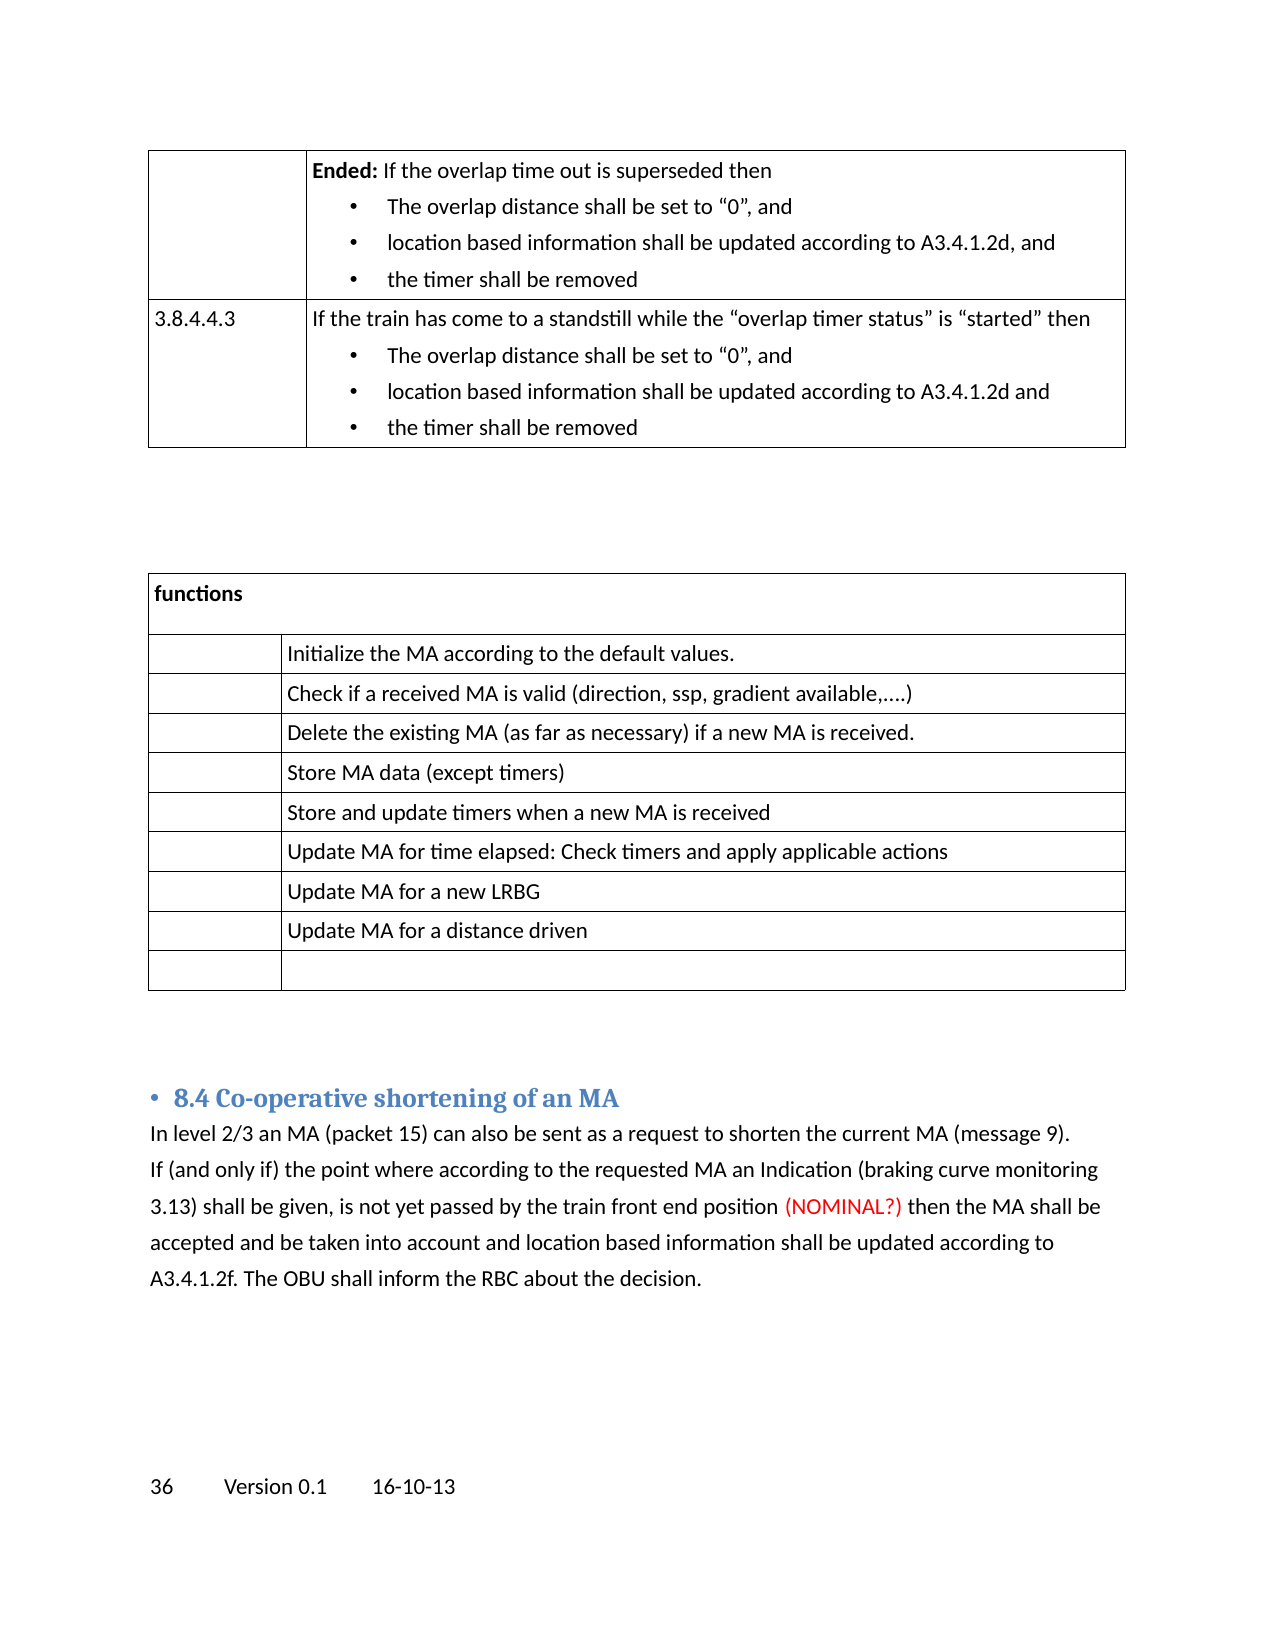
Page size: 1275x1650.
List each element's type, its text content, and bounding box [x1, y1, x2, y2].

table_cell [282, 951, 1125, 990]
table_cell [149, 793, 281, 831]
table_cell [149, 753, 281, 792]
table_cell Update MA for a distance driven [282, 912, 1125, 950]
table_cell Store MA data (except timers) [282, 753, 1125, 792]
table_cell [149, 951, 281, 990]
table_cell Check if a received MA is valid (direction, ssp, gradient available,....) [282, 674, 1125, 713]
table_cell [149, 674, 281, 713]
table_cell Ended: If the overlap time out is superseded then The overlap distance shall be set to “0”, and location based information shall be updated according to A3.4.1.2d, and the timer shall be removed [307, 151, 1125, 299]
table_cell Delete the existing MA (as far as necessary) if a new MA is received. [282, 714, 1125, 752]
table_cell 3.8.4.4.3 [149, 300, 306, 447]
table_cell [149, 912, 281, 950]
table_cell [149, 714, 281, 752]
table_cell Store and update timers when a new MA is received [282, 793, 1125, 831]
table_header functions [149, 574, 1125, 633]
table_cell [149, 635, 281, 673]
subtitle 8.4 Co-operative shortening of an MA [150, 1083, 1125, 1114]
text In level 2/3 an MA (packet 15) can also be sent as a request to shorten the current MA (message 9). [150, 1119, 1125, 1147]
table_cell Update MA for a new LRBG [282, 872, 1125, 911]
text If (and only if) the point where according to the requested MA an Indication (braking curve monitoring 3.13) shall be given, is not yet passed by the train front end position (NOMINAL?) then the MA shall be accepted and be taken into account and location based information shall be updated according to A3.4.1.2f. The OBU shall inform the RBC about the decision. [150, 1156, 1125, 1293]
table_cell [149, 151, 306, 299]
table_cell [149, 832, 281, 871]
table_cell Update MA for time elapsed: Check timers and apply applicable actions [282, 832, 1125, 871]
table_cell Initialize the MA according to the default values. [282, 635, 1125, 673]
table_cell [149, 872, 281, 911]
table_cell If the train has come to a standstill while the “overlap timer status” is “started” then The overlap distance shall be set to “0”, and location based information shall be updated according to A3.4.1.2d and the timer shall be removed [307, 300, 1125, 447]
